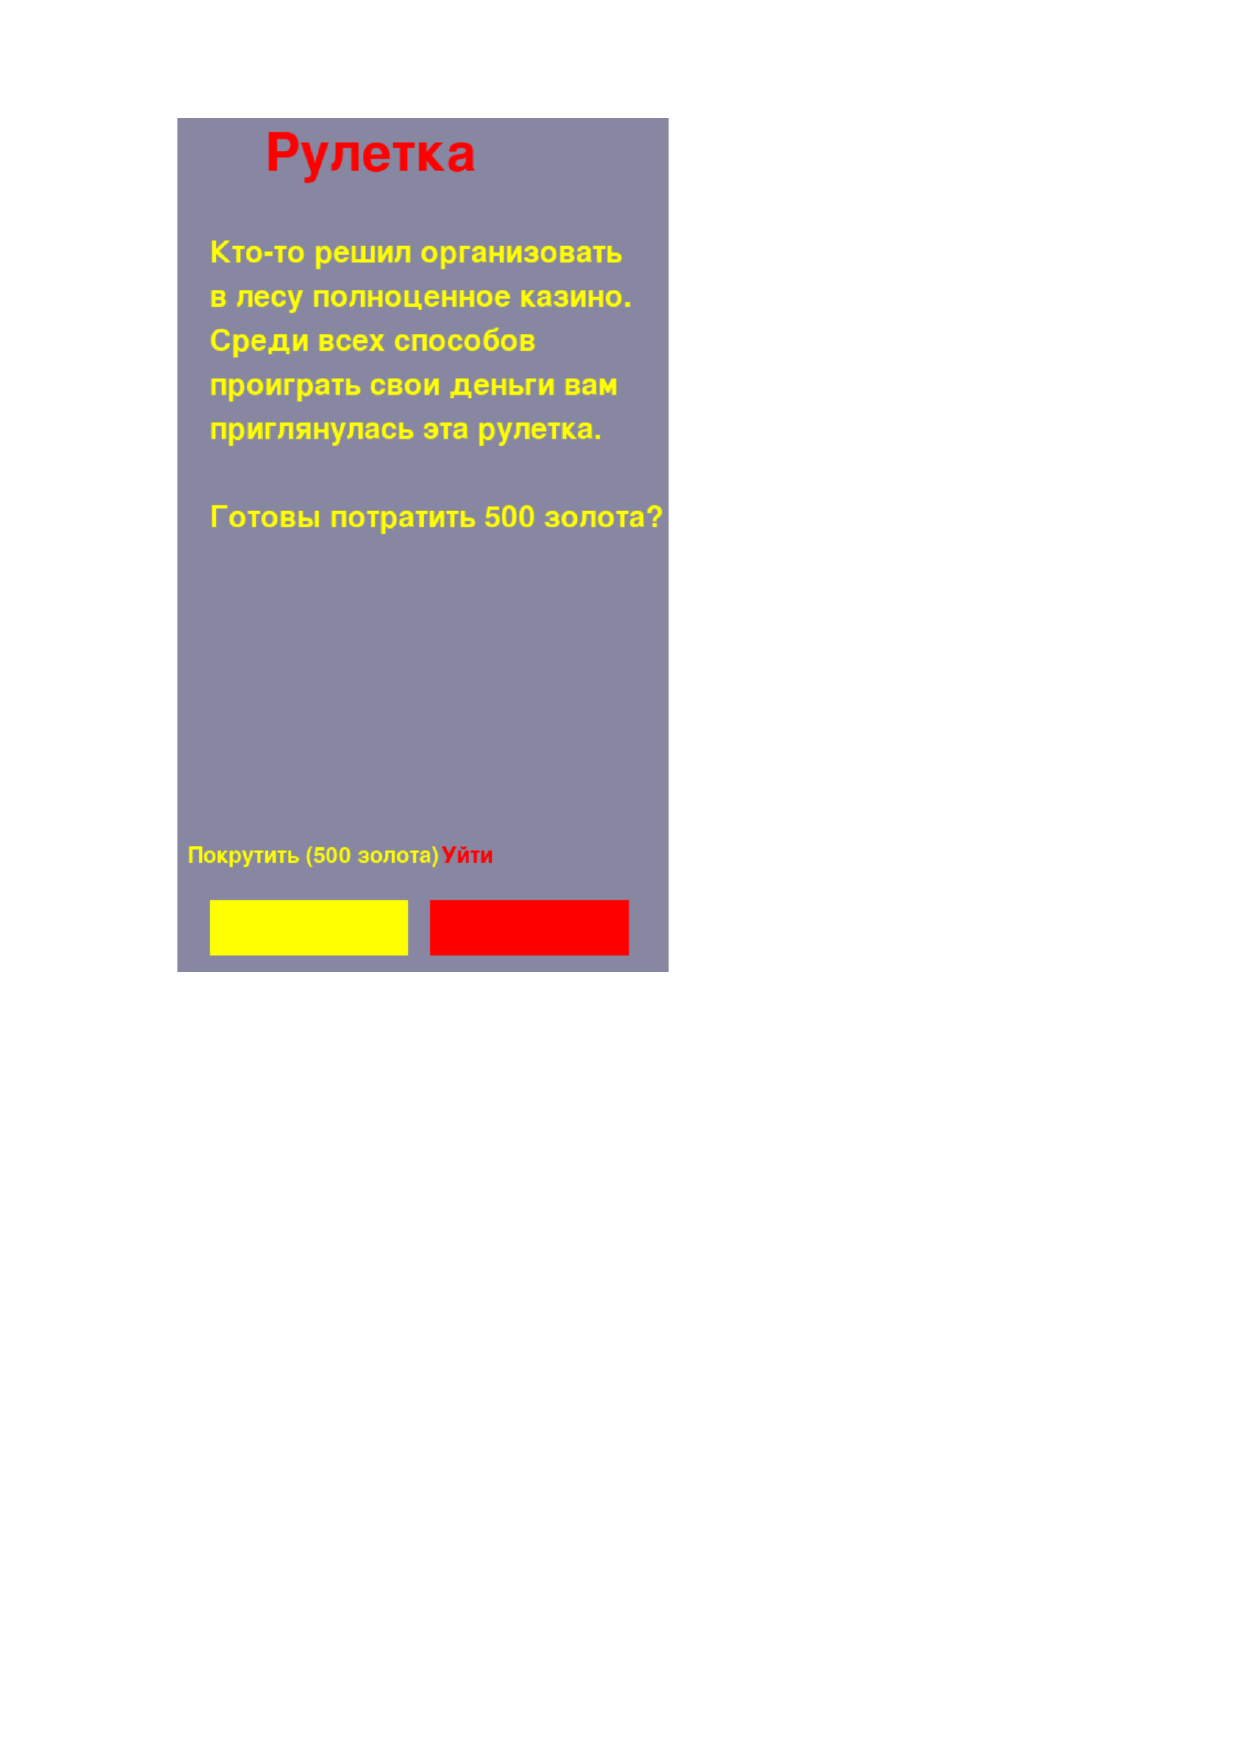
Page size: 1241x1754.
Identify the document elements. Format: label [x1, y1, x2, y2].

picture [177, 118, 669, 972]
